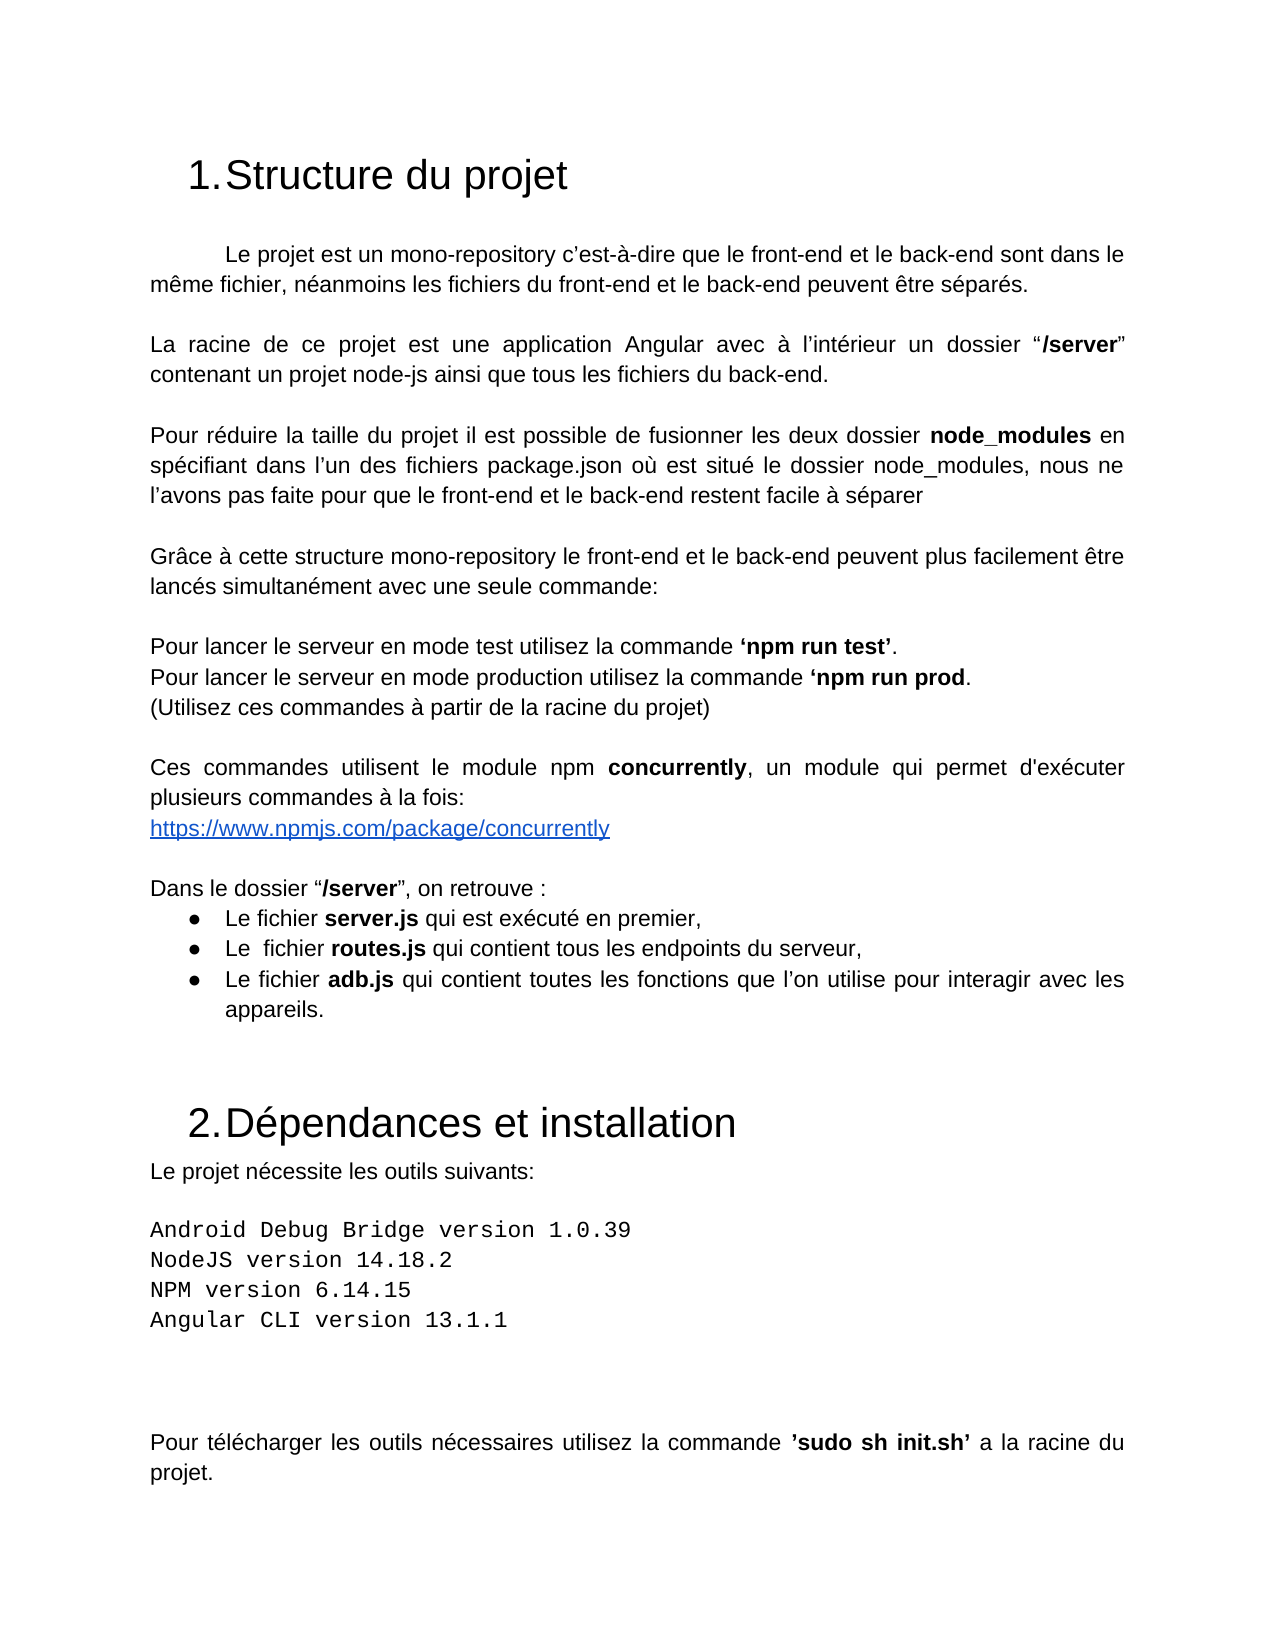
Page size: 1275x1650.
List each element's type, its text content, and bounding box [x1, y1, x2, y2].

text (Utilisez ces commandes à partir de la racine du projet) [150, 694, 1125, 720]
text Grâce à cette structure mono-repository le front-end et le back-end peuvent plus facilement être lancés simultanément avec une seule commande: [150, 543, 1125, 599]
text Pour télécharger les outils nécessaires utilisez la commande ’sudo sh init.sh’ a la racine du projet. [150, 1428, 1125, 1485]
text Dans le dossier “/server”, on retrouve : [150, 875, 1125, 901]
text https://www.npmjs.com/package/concurrently [150, 814, 1125, 841]
text Ces commandes utilisent le module npm concurrently, un module qui permet d'exécuter plusieurs commandes à la fois: [150, 754, 1125, 811]
text NodeJS version 14.18.2 [150, 1248, 1125, 1274]
subtitle Dépendances et installation [187, 1098, 1125, 1146]
text La racine de ce projet est une application Angular avec à l’intérieur un dossier “/server” contenant un projet node-js ainsi que tous les fichiers du back-end. [150, 331, 1125, 388]
text Pour réduire la taille du projet il est possible de fusionner les deux dossier node_modules en spécifiant dans l’un des fichiers package.json où est situé le dossier node_modules, nous ne l’avons pas faite pour que le front-end et le back-end restent facile à séparer [150, 422, 1125, 509]
text Android Debug Bridge version 1.0.39 [150, 1219, 1125, 1245]
text Angular CLI version 13.1.1 [150, 1308, 1125, 1334]
text Le projet est un mono-repository c’est-à-dire que le front-end et le back-end sont dans le même fichier, néanmoins les fichiers du front-end et le back-end peuvent être séparés. [150, 241, 1125, 297]
list Le fichier adb.js qui contient toutes les fonctions que l’on utilise pour interagir avec les appareils. [187, 966, 1125, 1022]
text Pour lancer le serveur en mode test utilisez la commande ‘npm run test’. [150, 633, 1125, 660]
list Le fichier routes.js qui contient tous les endpoints du serveur, [187, 935, 1125, 962]
text Pour lancer le serveur en mode production utilisez la commande ‘npm run prod. [150, 663, 1125, 690]
subtitle Structure du projet [187, 150, 1125, 198]
text Le projet nécessite les outils suivants: [150, 1158, 1125, 1185]
list Le fichier server.js qui est exécuté en premier, [187, 905, 1125, 932]
text NPM version 6.14.15 [150, 1278, 1125, 1304]
